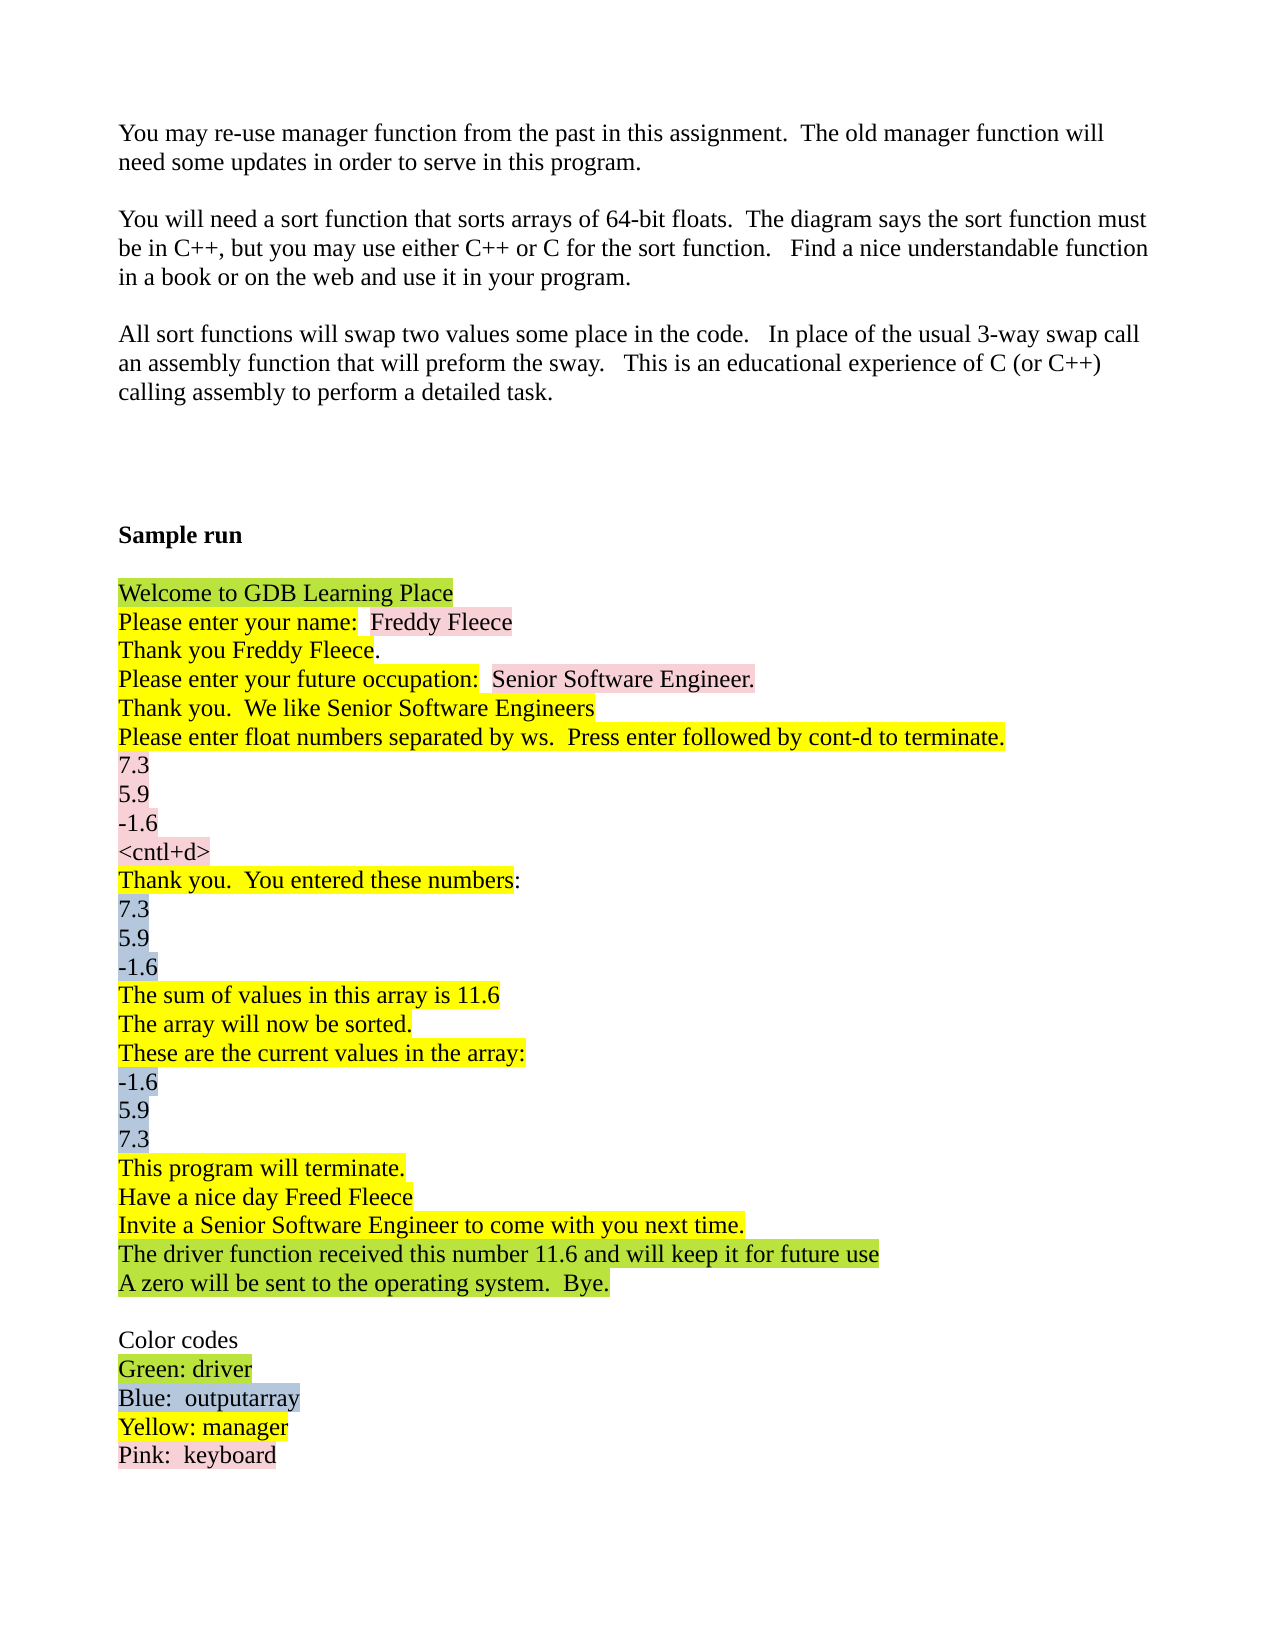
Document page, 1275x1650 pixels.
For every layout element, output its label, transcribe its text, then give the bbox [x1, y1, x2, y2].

text 7.3 [118, 1124, 1157, 1153]
text -1.6 [118, 808, 1157, 837]
text You may re-use manager function from the past in this assignment. The old manager function will need some updates in order to serve in this program. [118, 118, 1157, 176]
text The driver function received this number 11.6 and will keep it for future use [118, 1239, 1157, 1268]
text 5.9 [118, 923, 1157, 952]
text Please enter float numbers separated by ws. Press enter followed by cont-d to terminate. [118, 722, 1157, 751]
text Sample run [118, 521, 1157, 549]
text Color codes [118, 1326, 1157, 1354]
text Pink: keyboard [118, 1441, 1157, 1469]
text Thank you. You entered these numbers: [118, 866, 1157, 894]
text 7.3 [118, 751, 1157, 779]
text -1.6 [118, 952, 1157, 981]
text Thank you. We like Senior Software Engineers [118, 693, 1157, 722]
text You will need a sort function that sorts arrays of 64-bit floats. The diagram says the sort function must be in C++, but you may use either C++ or C for the sort function. Find a nice understandable function in a book or on the web and use it in your program. [118, 204, 1157, 291]
text The array will now be sorted. [118, 1009, 1157, 1038]
text Please enter your future occupation: Senior Software Engineer. [118, 664, 1157, 693]
text <cntl+d> [118, 837, 1157, 866]
text These are the current values in the array: [118, 1038, 1157, 1067]
text Yellow: manager [118, 1412, 1157, 1441]
text Have a nice day Freed Fleece [118, 1182, 1157, 1211]
text A zero will be sent to the operating system. Bye. [118, 1268, 1157, 1297]
text All sort functions will swap two values some place in the code. In place of the usual 3-way swap call an assembly function that will preform the sway. This is an educational experience of C (or C++) calling assembly to perform a detailed task. [118, 319, 1157, 406]
text Blue: outputarray [118, 1383, 1157, 1412]
text Green: driver [118, 1354, 1157, 1383]
text 5.9 [118, 779, 1157, 808]
text Welcome to GDB Learning Place [118, 578, 1157, 607]
text Please enter your name: Freddy Fleece [118, 607, 1157, 636]
text 5.9 [118, 1096, 1157, 1124]
text 7.3 [118, 894, 1157, 923]
text -1.6 [118, 1067, 1157, 1096]
text Thank you Freddy Fleece. [118, 636, 1157, 664]
text This program will terminate. [118, 1153, 1157, 1182]
text Invite a Senior Software Engineer to come with you next time. [118, 1211, 1157, 1239]
text The sum of values in this array is 11.6 [118, 981, 1157, 1009]
